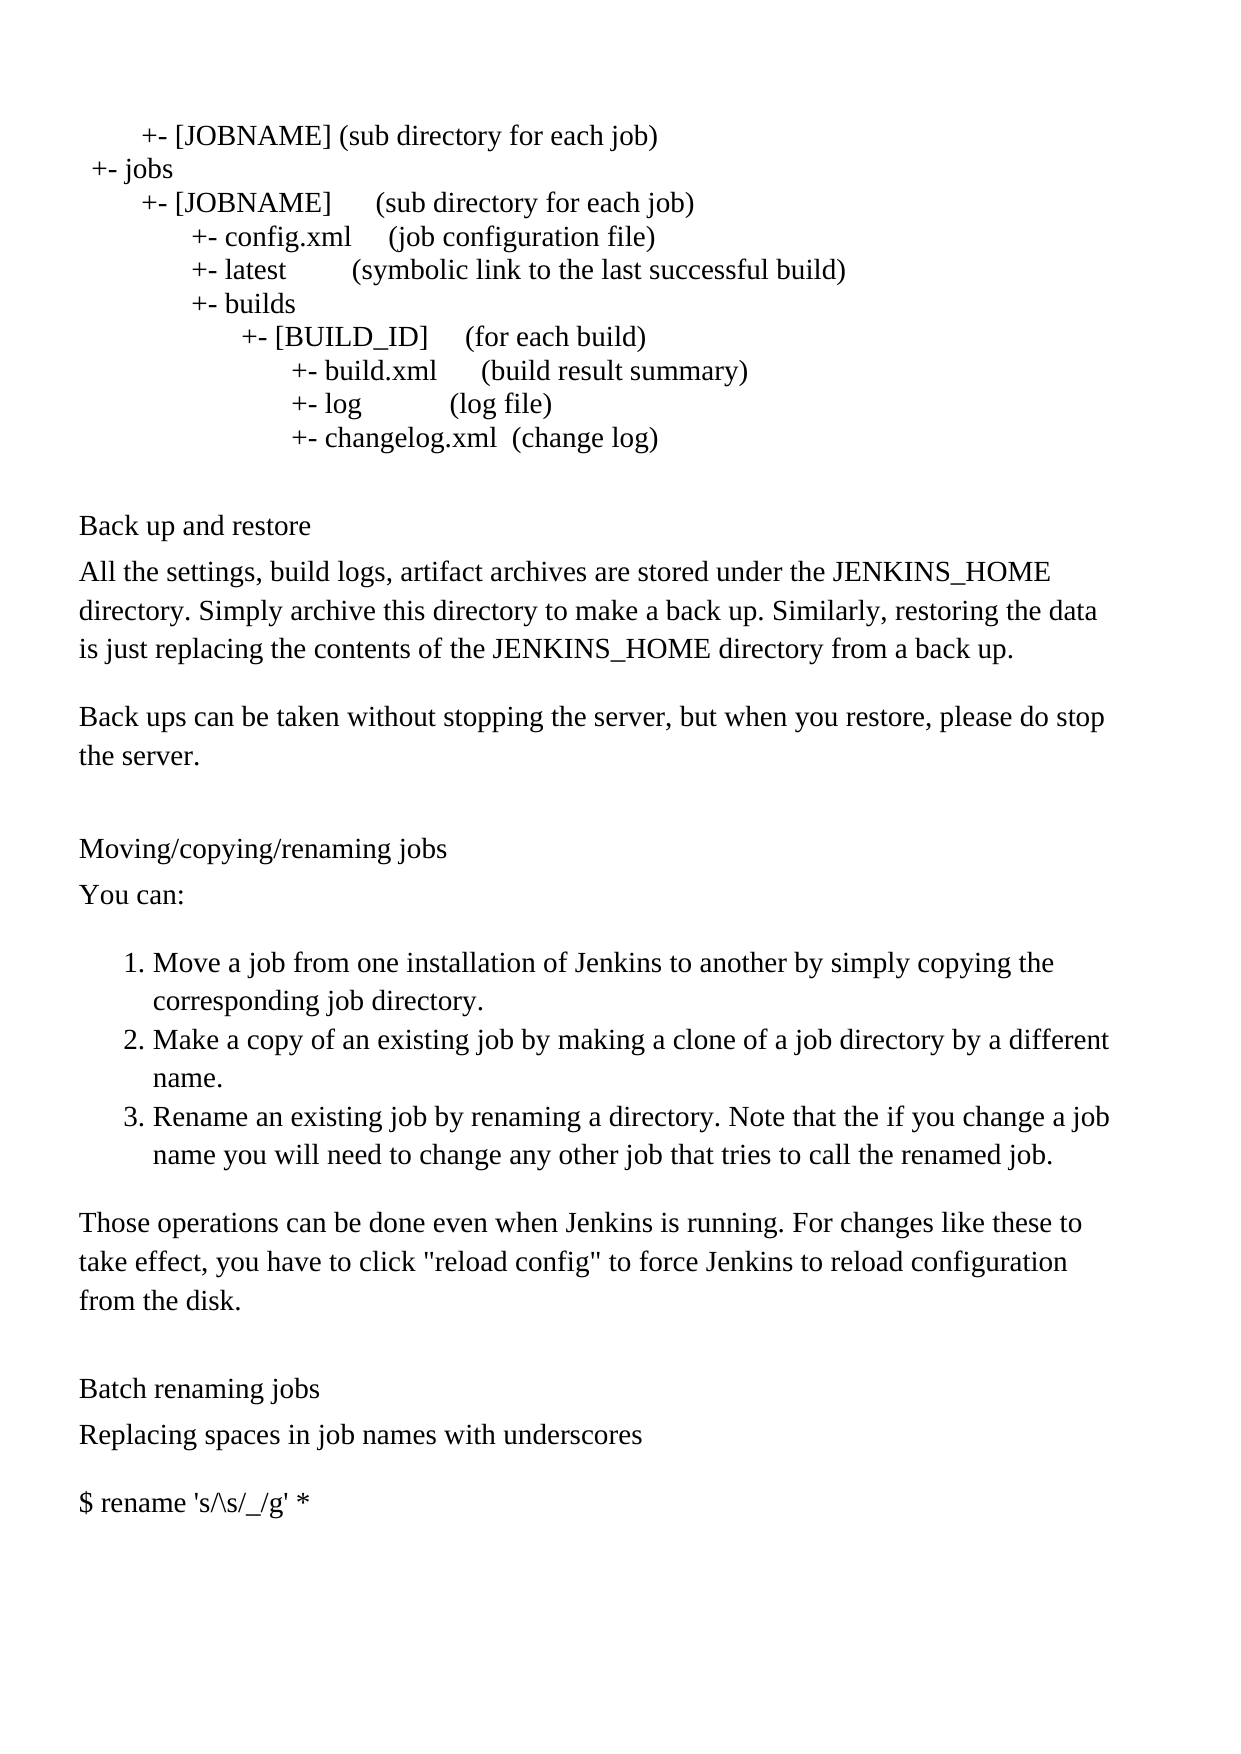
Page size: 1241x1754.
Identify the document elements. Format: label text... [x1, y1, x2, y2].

text +- latest (symbolic link to the last successful build) [79, 252, 1122, 286]
text +- jobs [79, 152, 1122, 185]
text All the settings, build logs, artifact archives are stored under the JENKINS_HOME directory. Simply archive this directory to make a back up. Similarly, restoring the data is just replacing the contents of the JENKINS_HOME directory from a back up. [79, 554, 1122, 665]
text +- changelog.xml (change log) [79, 420, 1122, 453]
text +- [JOBNAME] (sub directory for each job) [79, 185, 1122, 219]
text Those operations can be done even when Jenkins is running. For changes like these to take effect, you have to click "reload config" to force Jenkins to reload configuration from the disk. [79, 1206, 1122, 1316]
text +- log (log file) [79, 386, 1122, 420]
subtitle Moving/copying/renaming jobs [79, 831, 1122, 864]
text $ rename 's/\s/_/g' * [79, 1486, 1122, 1519]
text +- build.xml (build result summary) [79, 353, 1122, 386]
list Rename an existing job by renaming a directory. Note that the if you change a job name you will need to change any other job that tries to call the renamed job. [123, 1099, 1122, 1171]
text You can: [79, 877, 1122, 910]
list Make a copy of an existing job by making a clone of a job directory by a different name. [123, 1022, 1122, 1094]
text Back ups can be taken without stopping the server, but when you restore, please do stop the server. [79, 699, 1122, 771]
subtitle Back up and restore [79, 508, 1122, 542]
text +- [BUILD_ID] (for each build) [79, 319, 1122, 353]
text Replacing spaces in job names with underscores [79, 1417, 1122, 1451]
list Move a job from one installation of Jenkins to another by simply copying the corresponding job directory. [123, 945, 1122, 1017]
subtitle Batch renaming jobs [79, 1371, 1122, 1405]
text +- config.xml (job configuration file) [79, 219, 1122, 252]
text +- [JOBNAME] (sub directory for each job) [79, 118, 1122, 152]
text +- builds [79, 286, 1122, 319]
